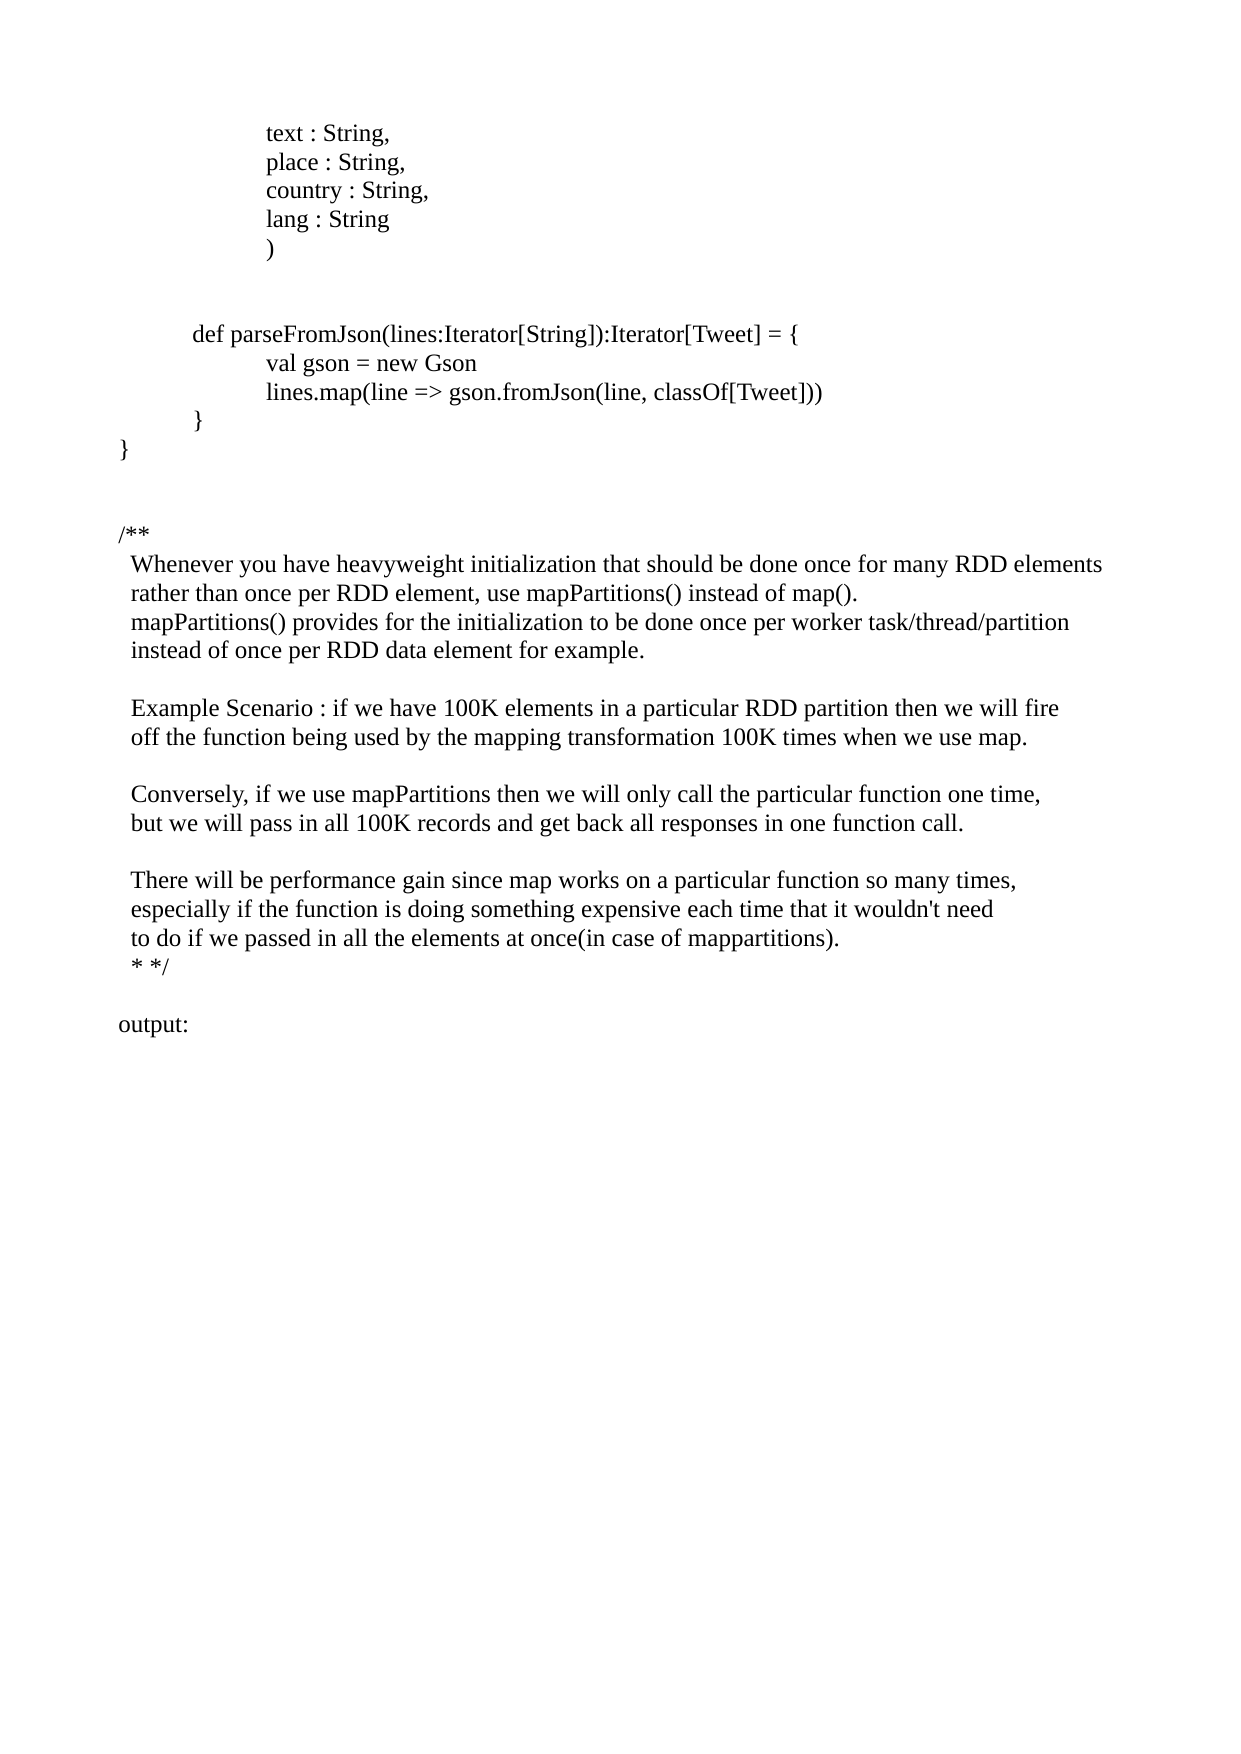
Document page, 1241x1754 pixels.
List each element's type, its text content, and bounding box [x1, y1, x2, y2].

text off the function being used by the mapping transformation 100K times when we use map. [118, 722, 1122, 751]
text lang : String [118, 204, 1122, 233]
text instead of once per RDD data element for example. [118, 636, 1122, 664]
text There will be performance gain since map works on a particular function so many times, [118, 866, 1122, 894]
text country : String, [118, 176, 1122, 204]
text } [118, 406, 1122, 434]
text Whenever you have heavyweight initialization that should be done once for many RDD elements [118, 549, 1122, 578]
text mapPartitions() provides for the initialization to be done once per worker task/thread/partition [118, 607, 1122, 636]
text def parseFromJson(lines:Iterator[String]):Iterator[Tweet] = { [118, 319, 1122, 348]
text /** [118, 521, 1122, 549]
text but we will pass in all 100K records and get back all responses in one function call. [118, 808, 1122, 837]
text ) [118, 233, 1122, 262]
text place : String, [118, 147, 1122, 176]
text val gson = new Gson [118, 348, 1122, 377]
text text : String, [118, 118, 1122, 147]
text output: [118, 1009, 1122, 1038]
text especially if the function is doing something expensive each time that it wouldn't need [118, 894, 1122, 923]
text } [118, 434, 1122, 463]
text lines.map(line => gson.fromJson(line, classOf[Tweet])) [118, 377, 1122, 406]
text Conversely, if we use mapPartitions then we will only call the particular function one time, [118, 779, 1122, 808]
text * */ [118, 952, 1122, 1009]
text Example Scenario : if we have 100K elements in a particular RDD partition then we will fire [118, 693, 1122, 722]
text to do if we passed in all the elements at once(in case of mappartitions). [118, 923, 1122, 952]
text rather than once per RDD element, use mapPartitions() instead of map(). [118, 578, 1122, 607]
